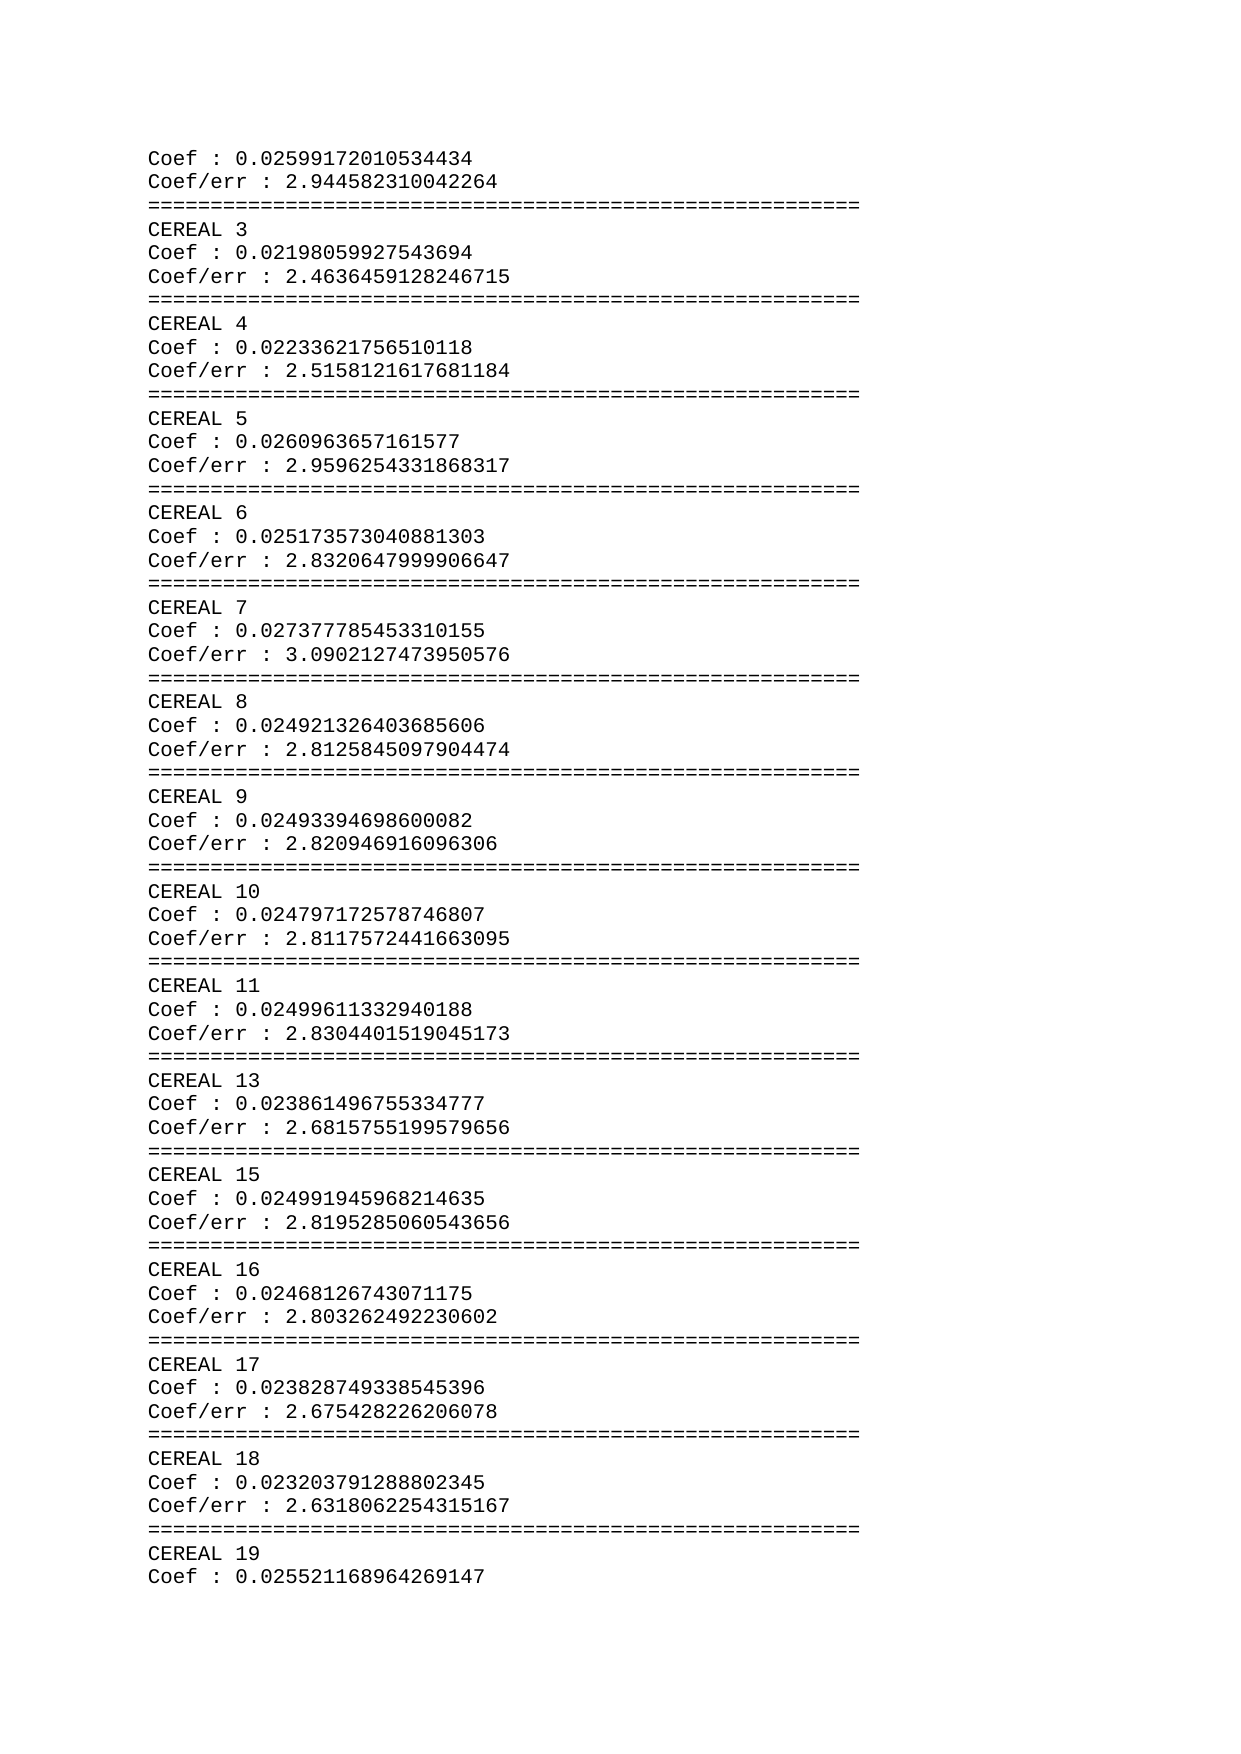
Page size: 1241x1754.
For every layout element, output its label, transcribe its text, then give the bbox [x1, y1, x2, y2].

text Coef/err : 2.8195285060543656 [148, 1212, 1093, 1235]
text Coef/err : 2.675428226206078 [148, 1401, 1093, 1424]
text ========================================================= [148, 573, 1093, 597]
text CEREAL 6 [148, 502, 1093, 526]
text Coef/err : 2.8117572441663095 [148, 928, 1093, 952]
text ========================================================= [148, 1235, 1093, 1259]
text CEREAL 11 [148, 975, 1093, 999]
text ========================================================= [148, 289, 1093, 313]
text CEREAL 8 [148, 691, 1093, 715]
text Coef/err : 2.944582310042264 [148, 171, 1093, 195]
text ========================================================= [148, 668, 1093, 691]
text Coef : 0.02233621756510118 [148, 337, 1093, 360]
text Coef/err : 2.8125845097904474 [148, 739, 1093, 762]
text Coef/err : 2.803262492230602 [148, 1306, 1093, 1330]
text CEREAL 13 [148, 1070, 1093, 1093]
text Coef/err : 2.820946916096306 [148, 833, 1093, 857]
text CEREAL 10 [148, 881, 1093, 904]
text Coef : 0.02198059927543694 [148, 242, 1093, 266]
text Coef/err : 2.8320647999906647 [148, 549, 1093, 573]
text Coef : 0.025173573040881303 [148, 526, 1093, 549]
text Coef : 0.025521168964269147 [148, 1566, 1093, 1590]
text CEREAL 17 [148, 1353, 1093, 1377]
text CEREAL 5 [148, 408, 1093, 431]
text Coef/err : 2.9596254331868317 [148, 455, 1093, 479]
text Coef/err : 2.5158121617681184 [148, 360, 1093, 384]
text Coef : 0.023828749338545396 [148, 1377, 1093, 1401]
text Coef/err : 2.6815755199579656 [148, 1117, 1093, 1141]
text ========================================================= [148, 195, 1093, 218]
text Coef : 0.023861496755334777 [148, 1093, 1093, 1117]
text Coef : 0.023203791288802345 [148, 1472, 1093, 1495]
text Coef : 0.0260963657161577 [148, 431, 1093, 455]
text CEREAL 9 [148, 786, 1093, 810]
text Coef : 0.02599172010534434 [148, 148, 1093, 171]
text Coef : 0.024921326403685606 [148, 715, 1093, 739]
text CEREAL 15 [148, 1164, 1093, 1188]
text CEREAL 7 [148, 597, 1093, 621]
text Coef/err : 2.8304401519045173 [148, 1022, 1093, 1046]
text ========================================================= [148, 384, 1093, 408]
text CEREAL 3 [148, 218, 1093, 242]
text Coef : 0.02493394698600082 [148, 810, 1093, 833]
text Coef/err : 2.6318062254315167 [148, 1495, 1093, 1519]
text CEREAL 4 [148, 313, 1093, 337]
text ========================================================= [148, 1519, 1093, 1543]
text ========================================================= [148, 762, 1093, 786]
text ========================================================= [148, 1046, 1093, 1070]
text Coef : 0.027377785453310155 [148, 621, 1093, 644]
text ========================================================= [148, 1424, 1093, 1448]
text ========================================================= [148, 952, 1093, 975]
text Coef : 0.024797172578746807 [148, 904, 1093, 928]
text Coef : 0.02468126743071175 [148, 1283, 1093, 1306]
text Coef : 0.024991945968214635 [148, 1188, 1093, 1212]
text Coef : 0.02499611332940188 [148, 999, 1093, 1022]
text ========================================================= [148, 1330, 1093, 1353]
text Coef/err : 2.4636459128246715 [148, 266, 1093, 289]
text Coef/err : 3.0902127473950576 [148, 644, 1093, 668]
text ========================================================= [148, 857, 1093, 881]
text CEREAL 19 [148, 1543, 1093, 1566]
text CEREAL 18 [148, 1448, 1093, 1472]
text ========================================================= [148, 479, 1093, 502]
text CEREAL 16 [148, 1259, 1093, 1283]
text ========================================================= [148, 1141, 1093, 1164]
